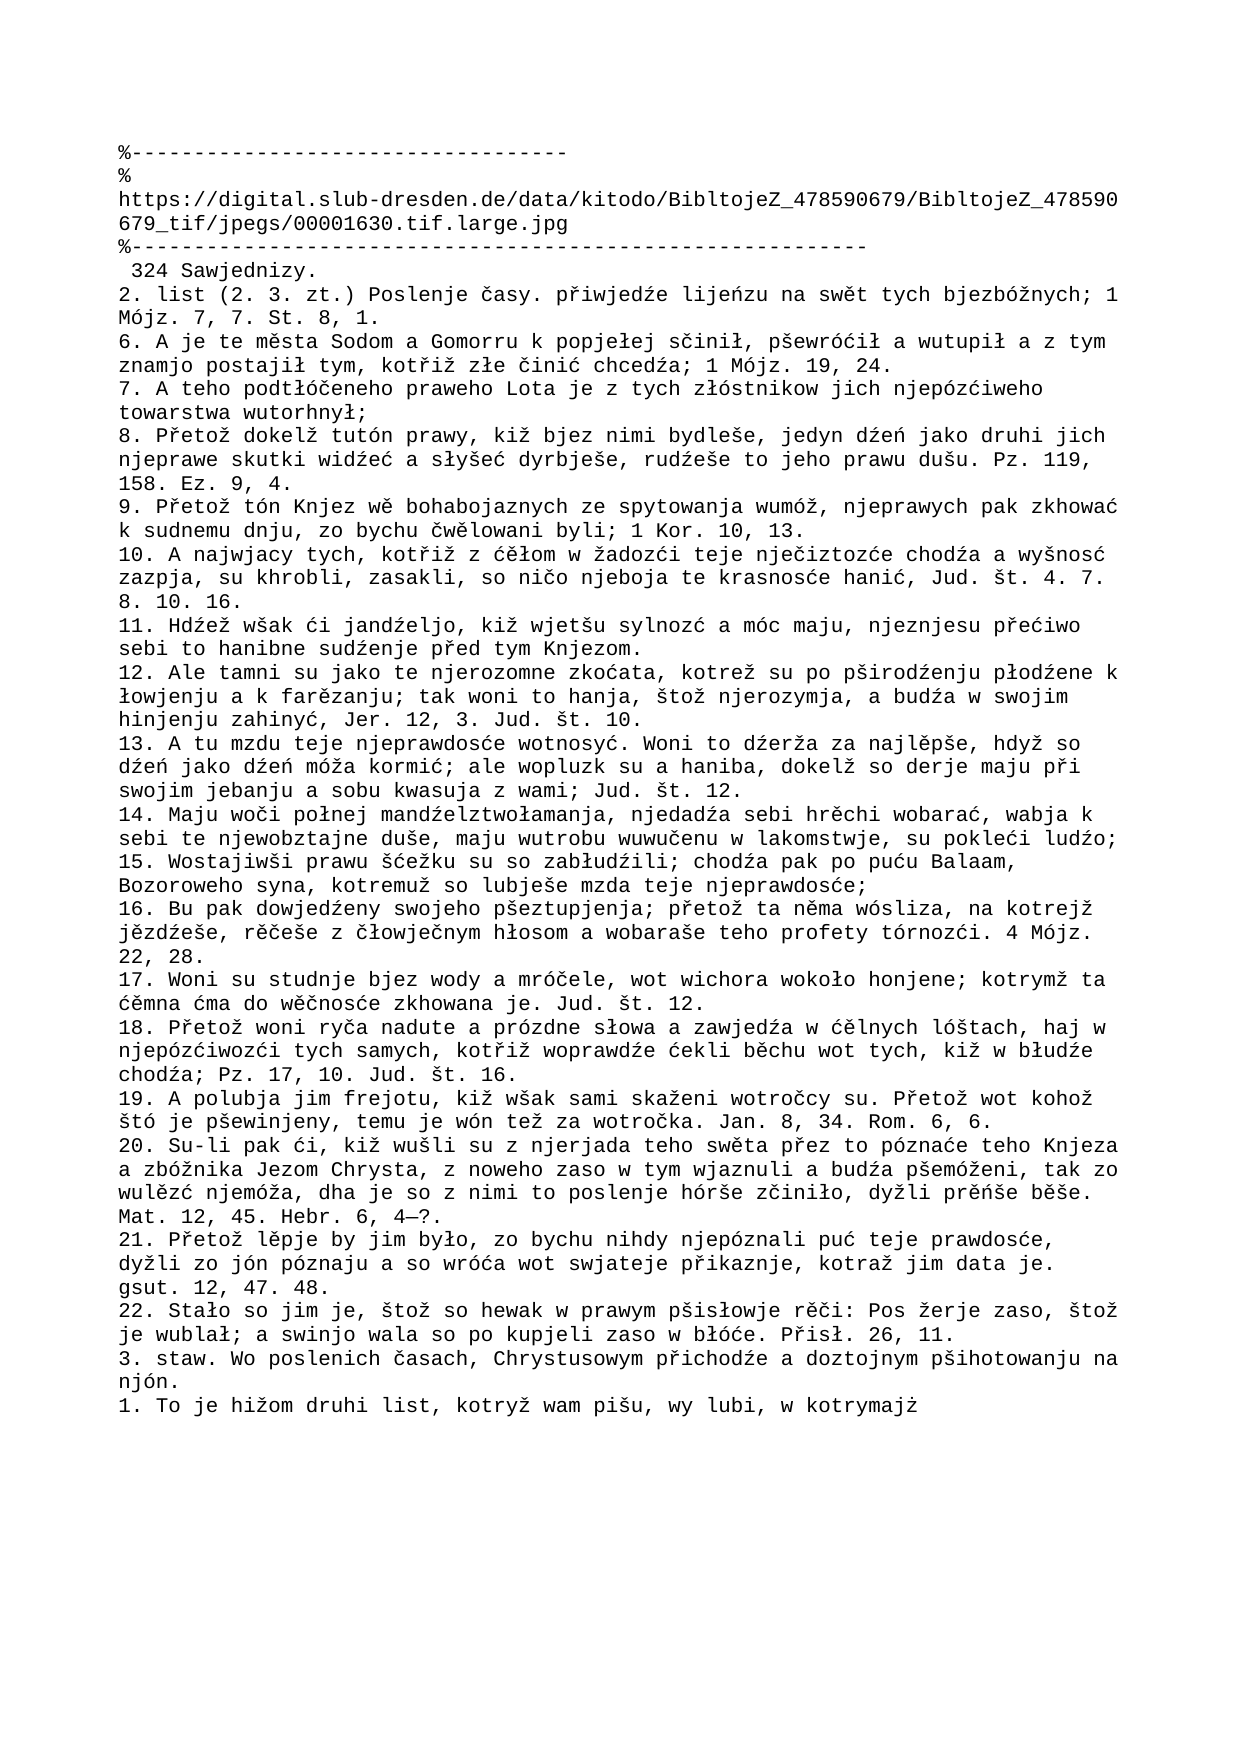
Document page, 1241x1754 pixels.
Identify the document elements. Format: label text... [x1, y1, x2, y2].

text 324 Sawjednizy. [118, 260, 1122, 284]
text 11. Hdźež wšak ći jandźeljo, kiž wjetšu sylnozć a móc maju, njeznjesu přećiwo sebi to hanibne sudźenje před tym Knjezom. [118, 615, 1122, 662]
text 21. Přetož lěpje by jim było, zo bychu nihdy njepóznali puć teje prawdosće, dyžli zo jón póznaju a so wróća wot swjateje přikaznje, kotraž jim data je. gsut. 12, 47. 48. [118, 1229, 1122, 1300]
text 10. A najwjacy tych, kotřiž z ćěłom w žadozći teje nječiztozće chodźa a wyšnosć zazpja, su khrobli, zasakli, so ničo njeboja te krasnosće hanić, Jud. št. 4. 7. 8. 10. 16. [118, 544, 1122, 615]
text 13. A tu mzdu teje njeprawdosće wotnosyć. Woni to dźerža za najlěpše, hdyž so dźeń jako dźeń móža kormić; ale wopluzk su a haniba, dokelž so derje maju při swojim jebanju a sobu kwasuja z wami; Jud. št. 12. [118, 733, 1122, 804]
text 12. Ale tamni su jako te njerozomne zkoćata, kotrež su po pširodźenju płodźene k łowjenju a k farězanju; tak woni to hanja, štož njerozymja, a budźa w swojim hinjenju zahinyć, Jer. 12, 3. Jud. št. 10. [118, 662, 1122, 733]
text 1. To je hižom druhi list, kotryž wam pišu, wy lubi, w kotrymajż [118, 1395, 1122, 1419]
text % https://digital.slub-dresden.de/data/kitodo/BibltojeZ_478590679/BibltojeZ_478590679_tif/jpegs/00001630.tif.large.jpg [118, 165, 1122, 236]
text 15. Wostajiwši prawu šćežku su so zabłudźili; chodźa pak po puću Balaam, Bozoroweho syna, kotremuž so lubješe mzda teje njeprawdosće; [118, 851, 1122, 898]
text 18. Přetož woni ryča nadute a prózdne słowa a zawjedźa w ćělnych lóštach, haj w njepózćiwozći tych samych, kotřiž woprawdźe ćekli běchu wot tych, kiž w błudźe chodźa; Pz. 17, 10. Jud. št. 16. [118, 1017, 1122, 1088]
text 14. Maju woči połnej mandźelztwołamanja, njedadźa sebi hrěchi wobarać, wabja k sebi te njewobztajne duše, maju wutrobu wuwučenu w lakomstwje, su pokleći ludźo; [118, 804, 1122, 851]
text 8. Přetož dokelž tutón prawy, kiž bjez nimi bydleše, jedyn dźeń jako druhi jich njeprawe skutki widźeć a słyšeć dyrbješe, rudźeše to jeho prawu dušu. Pz. 119, 158. Ez. 9, 4. [118, 426, 1122, 496]
text 20. Su-li pak ći, kiž wušli su z njerjada teho swěta přez to póznaće teho Knjeza a zbóžnika Jezom Chrysta, z noweho zaso w tym wjaznuli a budźa pšemóženi, tak zo wulězć njemóža, dha je so z nimi to poslenje hórše zčiniło, dyžli prěńše běše. Mat. 12, 45. Hebr. 6, 4—?. [118, 1135, 1122, 1229]
text 19. A polubja jim frejotu, kiž wšak sami skaženi wotročcy su. Přetož wot kohož štó je pšewinjeny, temu je wón tež za wotročka. Jan. 8, 34. Rom. 6, 6. [118, 1088, 1122, 1135]
text 9. Přetož tón Knjez wě bohabojaznych ze spytowanja wumóž, njeprawych pak zkhować k sudnemu dnju, zo bychu čwělowani byli; 1 Kor. 10, 13. [118, 496, 1122, 544]
text 22. Stało so jim je, štož so hewak w prawym pšisłowje rěči: Pos žerje zaso, štož je wublał; a swinjo wala so po kupjeli zaso w błóće. Přisł. 26, 11. [118, 1300, 1122, 1348]
text %----------------------------------------------------------- [118, 236, 1122, 260]
text %----------------------------------- [118, 142, 1122, 165]
text 6. A je te města Sodom a Gomorru k popjełej sčinił, pšewróćił a wutupił a z tym znamjo postajił tym, kotřiž złe činić chcedźa; 1 Mójz. 19, 24. [118, 331, 1122, 378]
text 3. staw. Wo poslenich časach, Chrystusowym přichodźe a doztojnym pšihotowanju na njón. [118, 1348, 1122, 1395]
text 2. list (2. 3. zt.) Poslenje časy. přiwjedźe lijeńzu na swět tych bjezbóžnych; 1 Mójz. 7, 7. St. 8, 1. [118, 284, 1122, 331]
text 16. Bu pak dowjedźeny swojeho pšeztupjenja; přetož ta něma wósliza, na kotrejž jězdźeše, rěčeše z čłowječnym hłosom a wobaraše teho profety tórnozći. 4 Mójz. 22, 28. [118, 898, 1122, 969]
text 17. Woni su studnje bjez wody a mróčele, wot wichora wokoło honjene; kotrymž ta ćěmna ćma do wěčnosće zkhowana je. Jud. št. 12. [118, 969, 1122, 1017]
text 7. A teho podtłóčeneho praweho Lota je z tych złóstnikow jich njepózćiweho towarstwa wutorhnył; [118, 378, 1122, 426]
